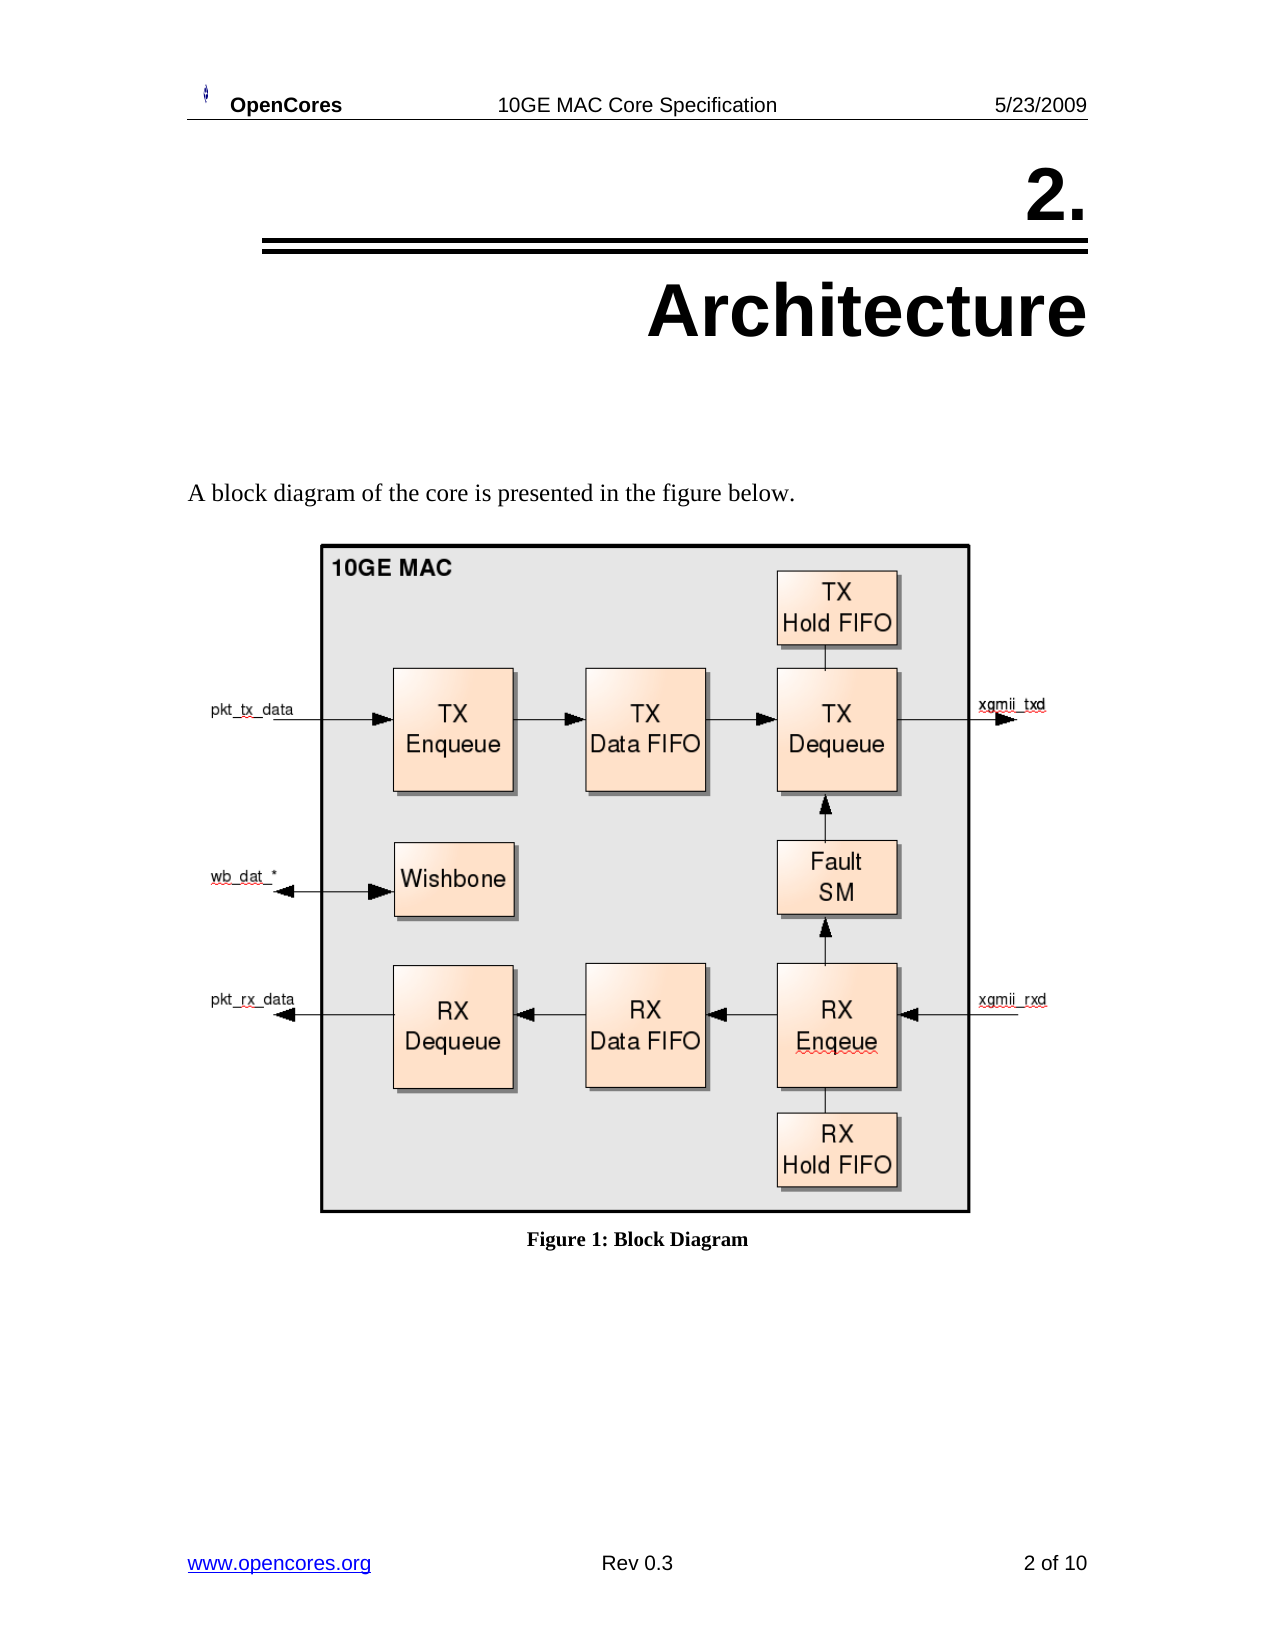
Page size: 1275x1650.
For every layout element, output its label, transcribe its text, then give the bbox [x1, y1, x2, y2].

subtitle Architecture [187, 266, 1088, 353]
picture [187, 531, 1088, 1227]
text A block diagram of the core is presented in the figure below. [187, 478, 1088, 506]
text Figure 1: Block Diagram [187, 1227, 1088, 1251]
